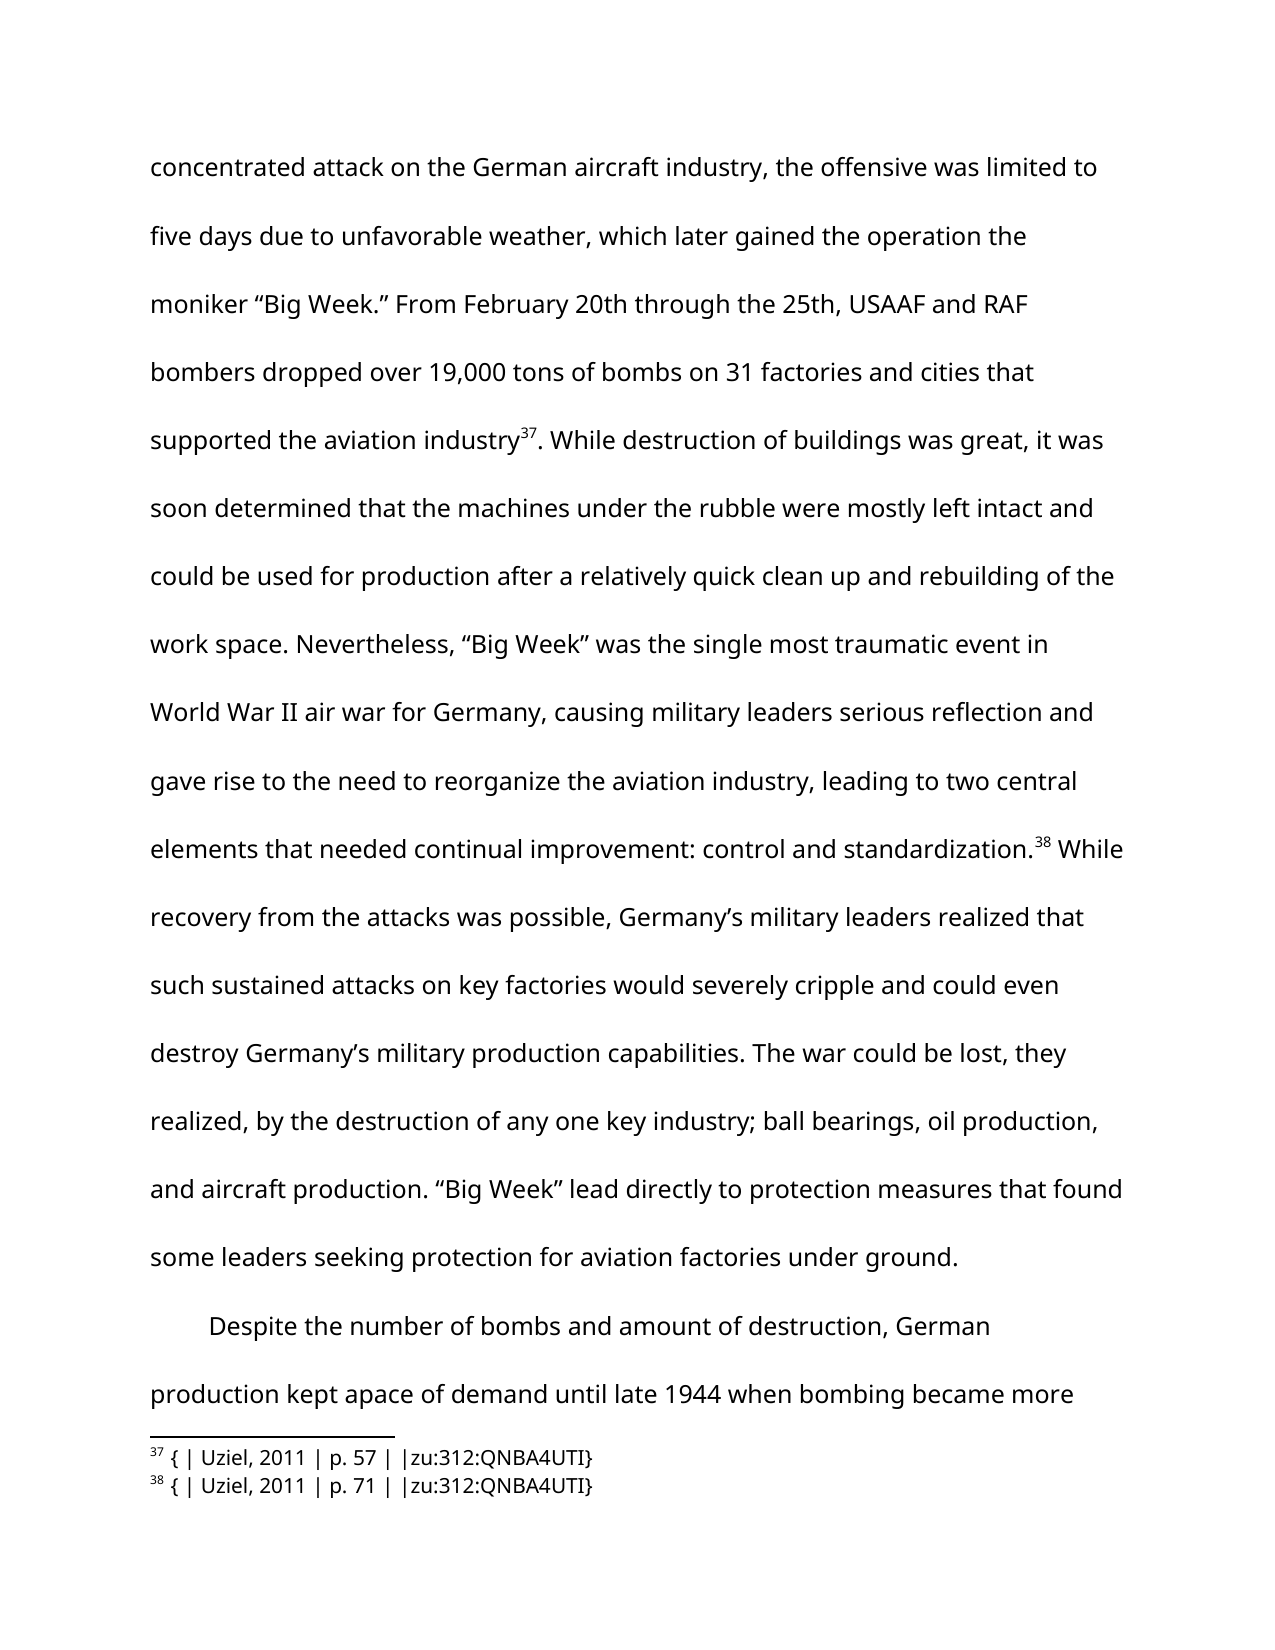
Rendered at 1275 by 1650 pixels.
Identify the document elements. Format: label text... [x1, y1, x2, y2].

text { | Uziel, 2011 | p. 71 | |zu:312:QNBA4UTI} [150, 1472, 1125, 1500]
text { | Uziel, 2011 | p. 57 | |zu:312:QNBA4UTI} [150, 1443, 1125, 1472]
text Despite the number of bombs and amount of destruction, German production kept apace of demand until late 1944 when bombing became more [150, 1308, 1125, 1410]
text concentrated attack on the German aircraft industry, the offensive was limited to five days due to unfavorable weather, which later gained the operation the moniker “Big Week.” From February 20th through the 25th, USAAF and RAF bombers dropped over 19,000 tons of bombs on 31 factories and cities that supported the aviation industry. While destruction of buildings was great, it was soon determined that the machines under the rubble were mostly left intact and could be used for production after a relatively quick clean up and rebuilding of the work space. Nevertheless, “Big Week” was the single most traumatic event in World War II air war for Germany, causing military leaders serious reflection and gave rise to the need to reorganize the aviation industry, leading to two central elements that needed continual improvement: control and standardization. While recovery from the attacks was possible, Germany’s military leaders realized that such sustained attacks on key factories would severely cripple and could even destroy Germany’s military production capabilities. The war could be lost, they realized, by the destruction of any one key industry; ball bearings, oil production, and aircraft production. “Big Week” lead directly to protection measures that found some leaders seeking protection for aviation factories under ground. [150, 150, 1125, 1274]
